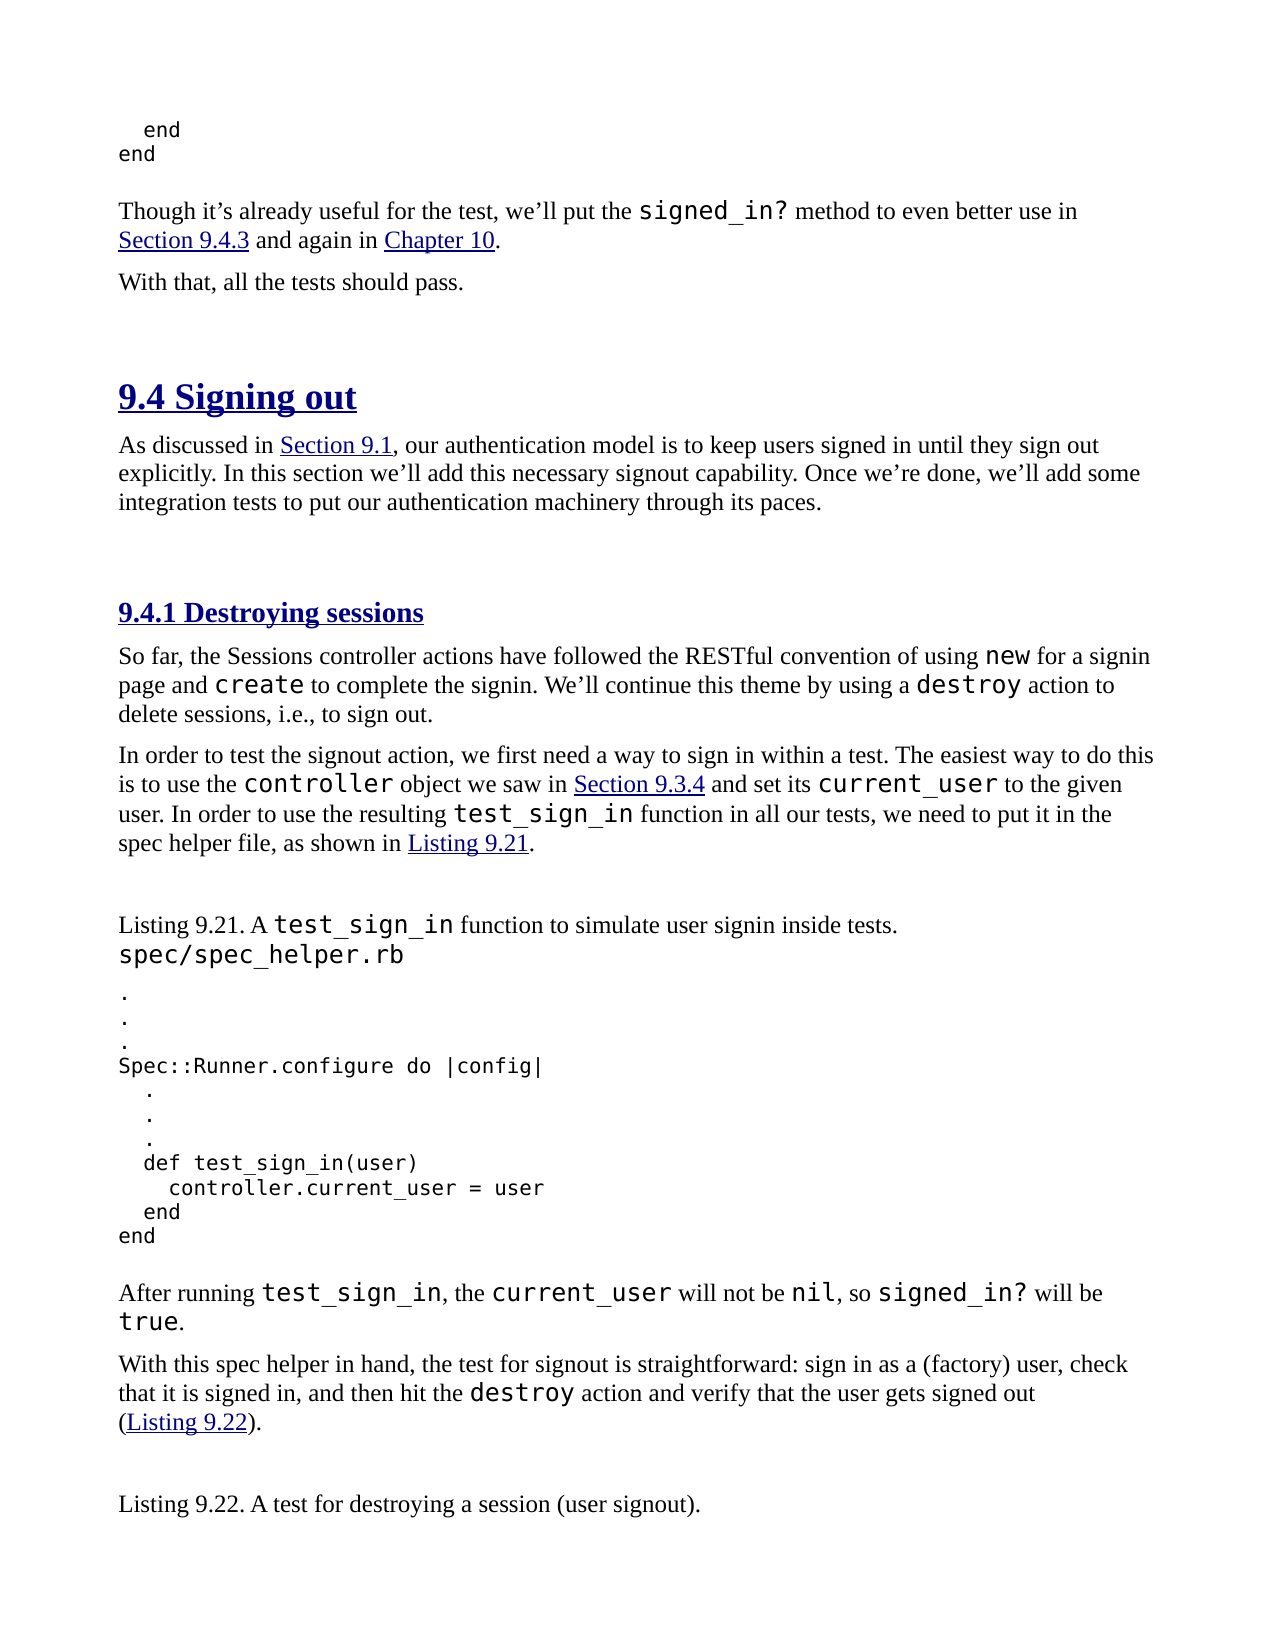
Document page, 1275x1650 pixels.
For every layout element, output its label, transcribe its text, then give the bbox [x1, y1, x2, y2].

text . [118, 1127, 1157, 1151]
text Though it’s already useful for the test, we’ll put the signed_in? method to even better use in Section 9.4.3 and again in Chapter 10. [118, 196, 1157, 254]
text Listing 9.22. A test for destroying a session (user signout). [118, 1489, 1157, 1518]
text . [118, 1078, 1157, 1103]
text So far, the Sessions controller actions have followed the RESTful convention of using new for a signin page and create to complete the signin. We’ll continue this theme by using a destroy action to delete sessions, i.e., to sign out. [118, 641, 1157, 728]
text . [118, 1103, 1157, 1127]
text After running test_sign_in, the current_user will not be nil, so signed_in? will be true. [118, 1278, 1157, 1336]
text With this spec helper in hand, the test for signout is straightforward: sign in as a (factory) user, check that it is signed in, and then hit the destroy action and verify that the user gets signed out (Listing 9.22). [118, 1349, 1157, 1436]
subtitle 9.4 Signing out [118, 374, 1157, 417]
text As discussed in Section 9.1, our authentication model is to keep users signed in until they sign out explicitly. In this section we’ll add this necessary signout capability. Once we’re done, we’ll add some integration tests to put our authentication machinery through its paces. [118, 430, 1157, 516]
text def test_sign_in(user) [118, 1151, 1157, 1176]
text end [118, 142, 1157, 167]
text In order to test the signout action, we first need a way to sign in within a test. The easiest way to do this is to use the controller object we saw in Section 9.3.4 and set its current_user to the given user. In order to use the resulting test_sign_in function in all our tests, we need to put it in the spec helper file, as shown in Listing 9.21. [118, 741, 1157, 857]
text With that, all the tests should pass. [118, 267, 1157, 295]
text controller.current_user = user [118, 1176, 1157, 1200]
text Listing 9.21. A test_sign_in function to simulate user signin inside tests. spec/spec_helper.rb [118, 910, 1157, 969]
text end [118, 1224, 1157, 1248]
text end [118, 118, 1157, 142]
text end [118, 1200, 1157, 1224]
text . [118, 1006, 1157, 1030]
text . [118, 981, 1157, 1006]
text . [118, 1030, 1157, 1054]
subtitle 9.4.1 Destroying sessions [118, 595, 1157, 628]
text Spec::Runner.configure do |config| [118, 1054, 1157, 1078]
